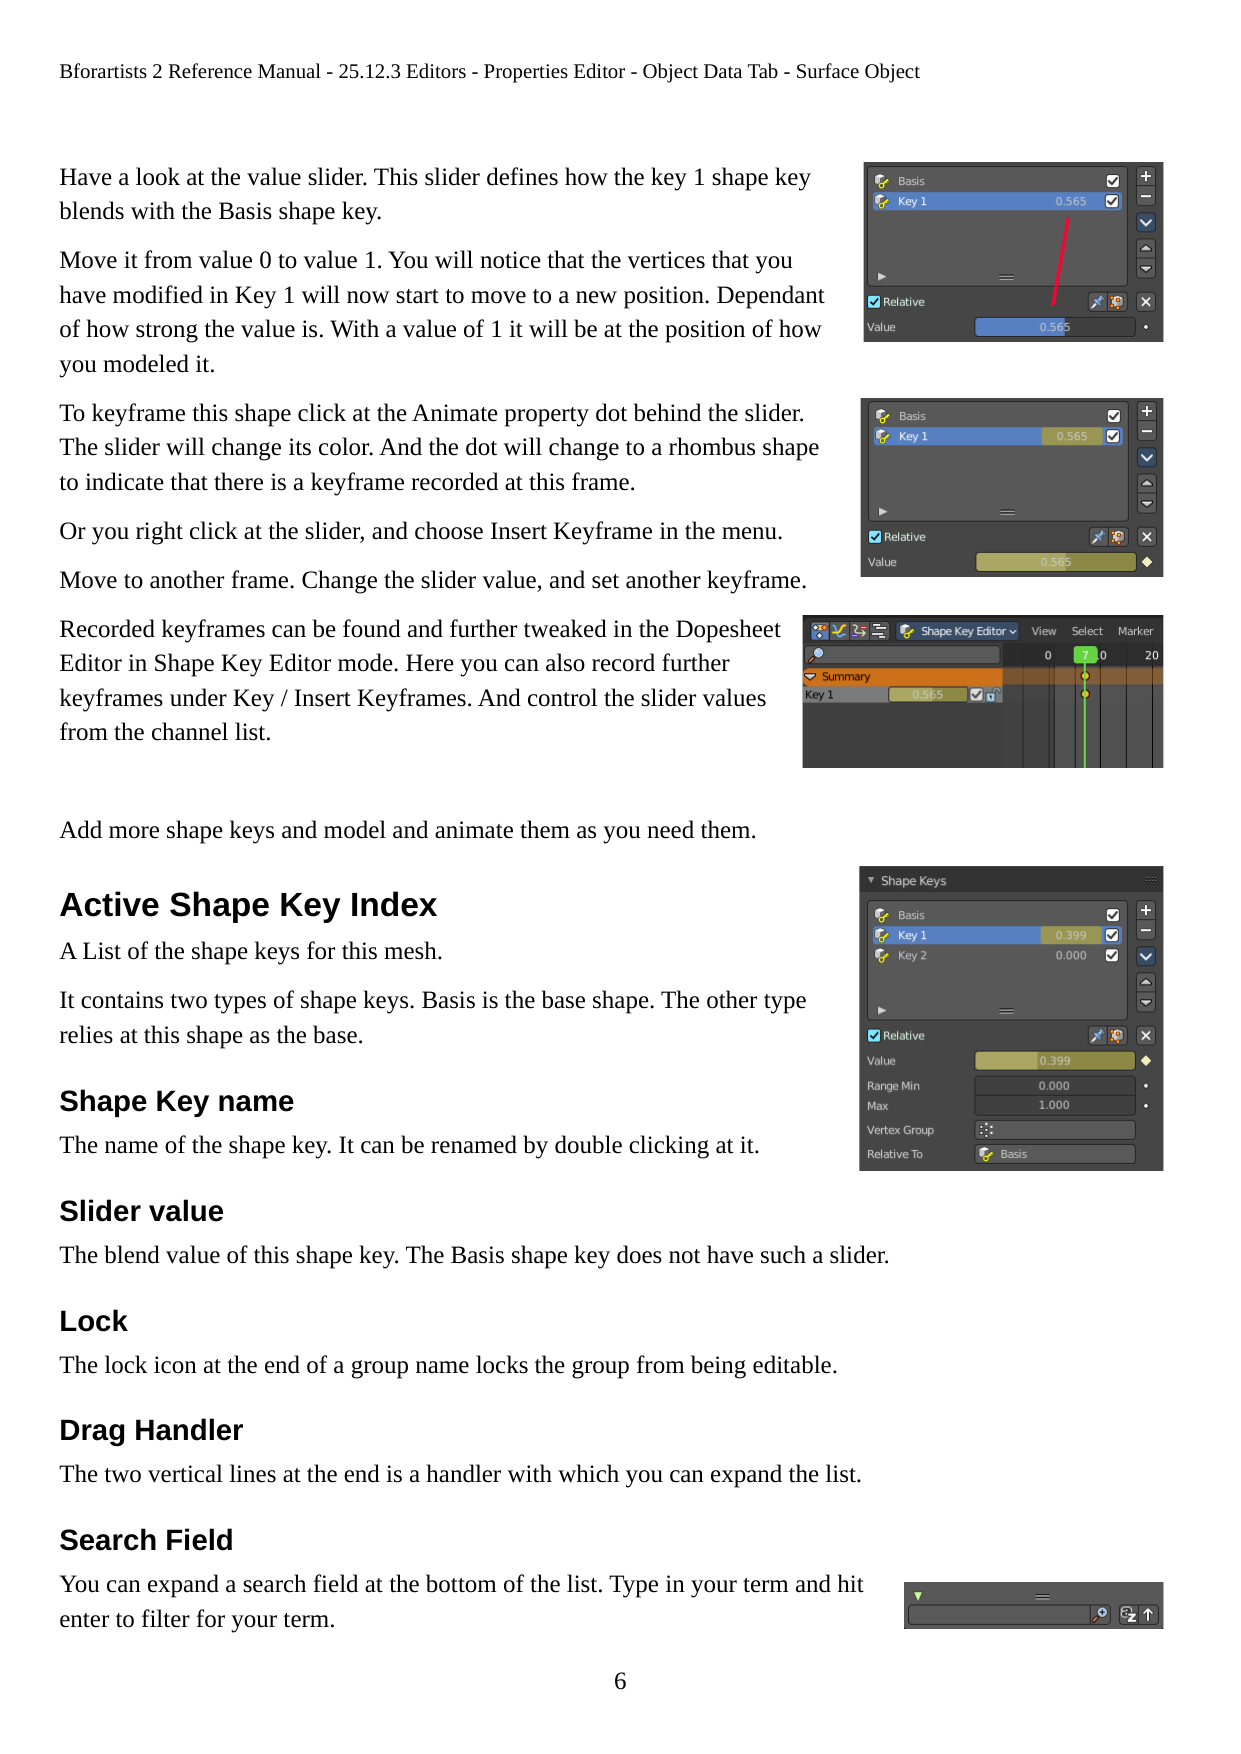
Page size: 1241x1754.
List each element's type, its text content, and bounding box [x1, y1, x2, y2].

text To keyframe this shape click at the Animate property dot behind the slider. The slider will change its color. And the dot will change to a rhombus shape to indicate that there is a keyframe recorded at this frame. [59, 398, 860, 495]
picture [860, 398, 1164, 577]
text You can expand a search field at the bottom of the list. Type in your term and hit enter to filter for your term. [59, 1569, 1181, 1633]
text Or you right click at the slider, and choose Insert Keyframe in the menu. [59, 516, 860, 544]
text Have a look at the value slider. This slider defines how the key 1 shape key blends with the Basis shape key. [59, 162, 863, 225]
text A List of the shape keys for this mesh. [59, 936, 859, 965]
subtitle Drag Handler [59, 1413, 1181, 1447]
subtitle [1164, 885, 1181, 924]
text It contains two types of shape keys. Basis is the base shape. The other type relies at this shape as the base. [59, 986, 859, 1049]
text Add more shape keys and model and animate them as you need them. [59, 815, 1181, 844]
subtitle Lock [59, 1303, 1181, 1337]
picture [904, 1582, 1164, 1629]
subtitle Slider value [59, 1193, 1181, 1227]
picture [802, 615, 1164, 768]
text The lock icon at the end of a group name locks the group from being editable. [59, 1350, 1181, 1378]
picture [859, 866, 1164, 1171]
text The name of the shape key. It can be renamed by double clicking at it. [59, 1130, 859, 1159]
text Move to another frame. Change the slider value, and set another keyframe. [59, 565, 1181, 593]
text Move it from value 0 to value 1. You will notice that the vertices that you have modified in Key 1 will now start to move to a new position. Dependant of how strong the value is. With a value of 1 it will be at the position of how you modeled it. [59, 245, 1181, 377]
text The blend value of this shape key. The Basis shape key does not have such a slider. [59, 1240, 1181, 1268]
text Recorded keyframes can be found and further tweaked in the Dopesheet Editor in Shape Key Editor mode. Here you can also record further keyframes under Key / Insert Keyframes. And control the slider values from the channel list. [59, 614, 1181, 746]
subtitle [1164, 1084, 1181, 1117]
picture [863, 162, 1164, 342]
text The two vertical lines at the end is a handler with which you can expand the list. [59, 1459, 1181, 1488]
subtitle Search Field [59, 1523, 1181, 1557]
subtitle Shape Key name [59, 1084, 859, 1117]
subtitle Active Shape Key Index [59, 885, 859, 924]
